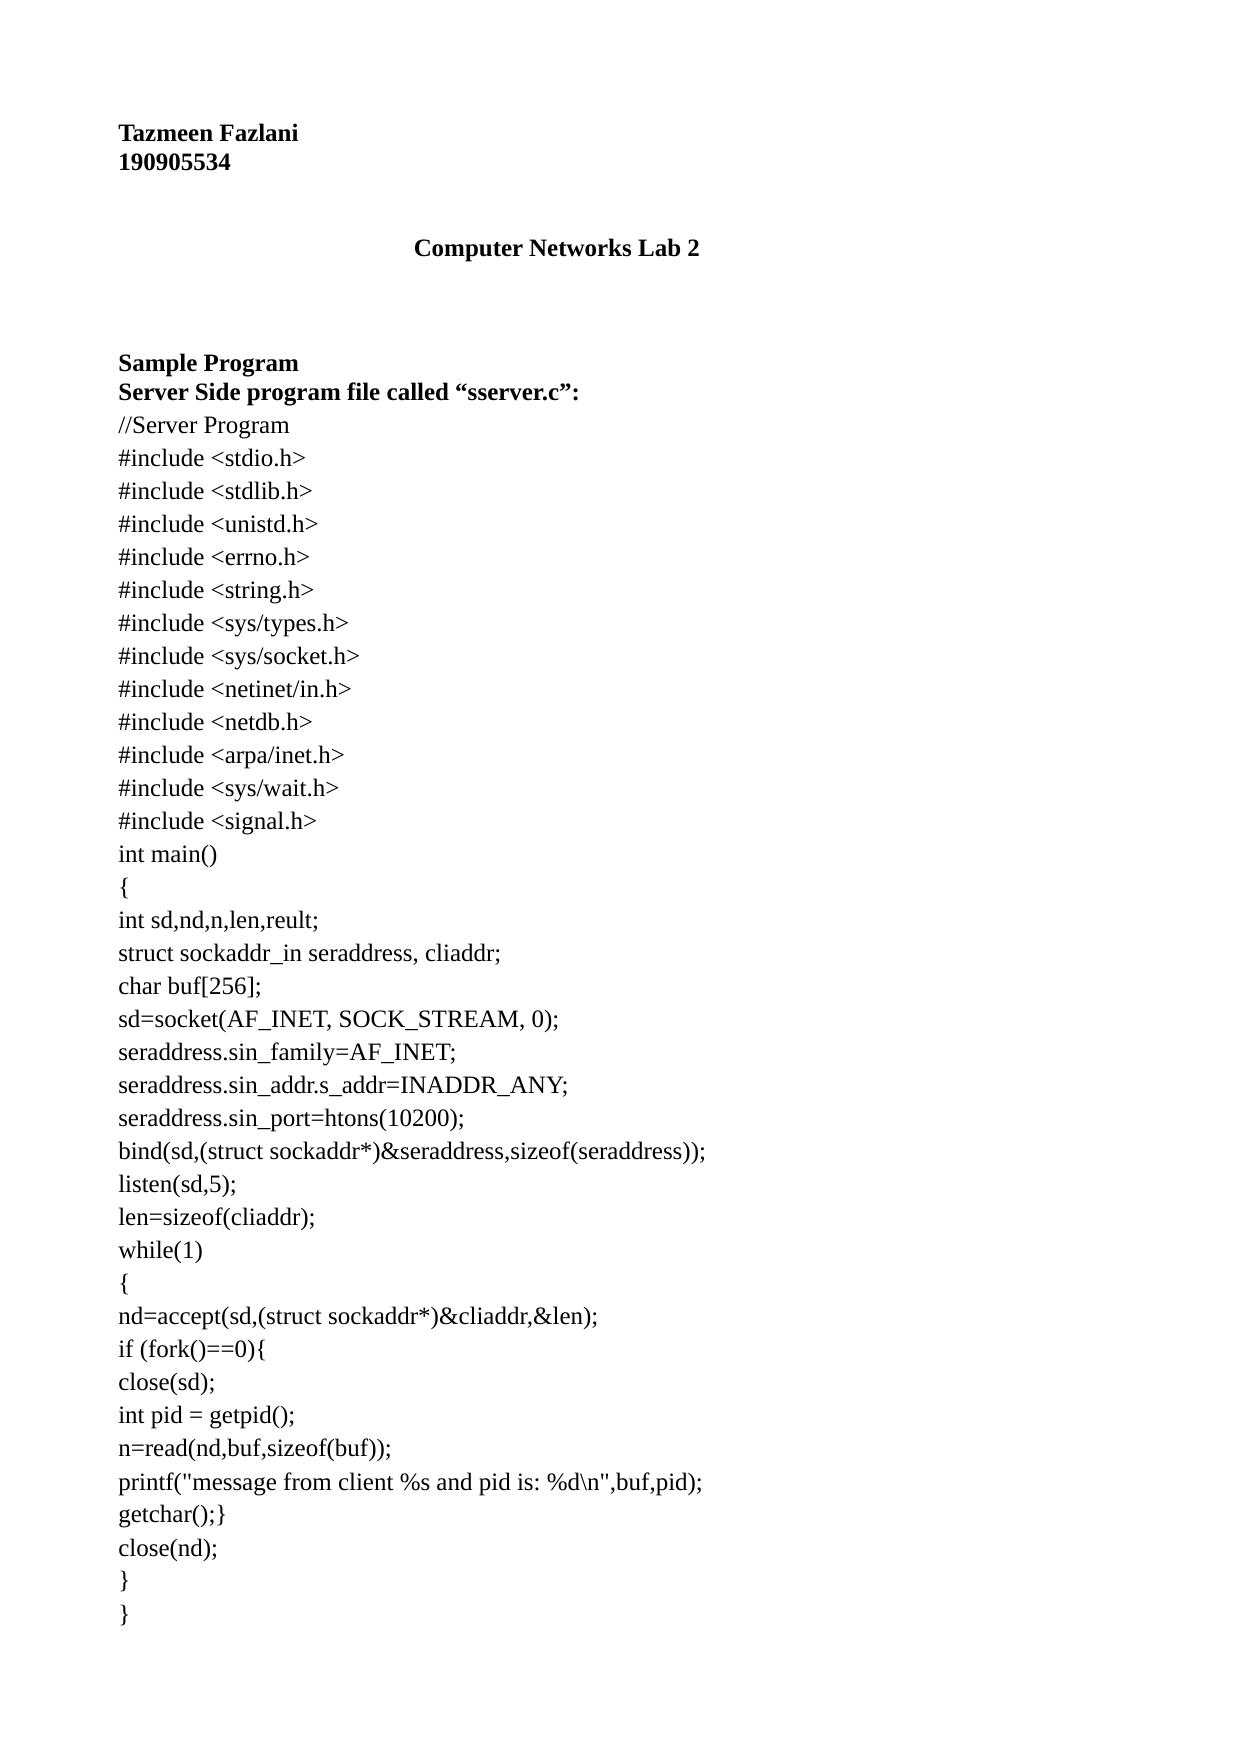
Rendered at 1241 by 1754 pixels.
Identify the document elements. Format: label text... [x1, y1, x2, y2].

text while(1) [118, 1235, 1122, 1264]
text struct sockaddr_in seraddress, cliaddr; [118, 938, 1122, 967]
text #include <signal.h> [118, 806, 1122, 835]
text int sd,nd,n,len,reult; [118, 905, 1122, 934]
text n=read(nd,buf,sizeof(buf)); [118, 1433, 1122, 1462]
text seraddress.sin_port=htons(10200); [118, 1103, 1122, 1132]
text if (fork()==0){ [118, 1334, 1122, 1363]
text sd=socket(AF_INET, SOCK_STREAM, 0); [118, 1004, 1122, 1033]
text #include <netdb.h> [118, 707, 1122, 736]
text #include <netinet/in.h> [118, 674, 1122, 703]
text nd=accept(sd,(struct sockaddr*)&cliaddr,&len); [118, 1301, 1122, 1330]
text Server Side program file called “sserver.c”: [118, 377, 1122, 406]
text #include <unistd.h> [118, 509, 1122, 538]
text Computer Networks Lab 2 [118, 233, 1122, 262]
text printf("message from client %s and pid is: %d\n",buf,pid); [118, 1467, 1122, 1495]
text #include <sys/wait.h> [118, 773, 1122, 802]
text Tazmeen Fazlani [118, 118, 1122, 147]
text #include <errno.h> [118, 542, 1122, 571]
text int main() [118, 839, 1122, 868]
text } [118, 1566, 1122, 1594]
text #include <stdio.h> [118, 443, 1122, 472]
text { [118, 872, 1122, 901]
text len=sizeof(cliaddr); [118, 1202, 1122, 1231]
text #include <arpa/inet.h> [118, 740, 1122, 769]
text //Server Program [118, 410, 1122, 439]
text int pid = getpid(); [118, 1401, 1122, 1429]
text seraddress.sin_addr.s_addr=INADDR_ANY; [118, 1070, 1122, 1099]
text #include <stdlib.h> [118, 476, 1122, 505]
text char buf[256]; [118, 971, 1122, 1000]
text close(nd); [118, 1533, 1122, 1561]
text bind(sd,(struct sockaddr*)&seraddress,sizeof(seraddress)); [118, 1136, 1122, 1165]
text Sample Program [118, 348, 1122, 377]
text listen(sd,5); [118, 1169, 1122, 1198]
text { [118, 1268, 1122, 1297]
text } [118, 1599, 1122, 1627]
text #include <string.h> [118, 575, 1122, 604]
text #include <sys/socket.h> [118, 641, 1122, 670]
text seraddress.sin_family=AF_INET; [118, 1037, 1122, 1066]
text 190905534 [118, 147, 1122, 176]
text getchar();} [118, 1499, 1122, 1528]
text #include <sys/types.h> [118, 608, 1122, 637]
text close(sd); [118, 1367, 1122, 1396]
